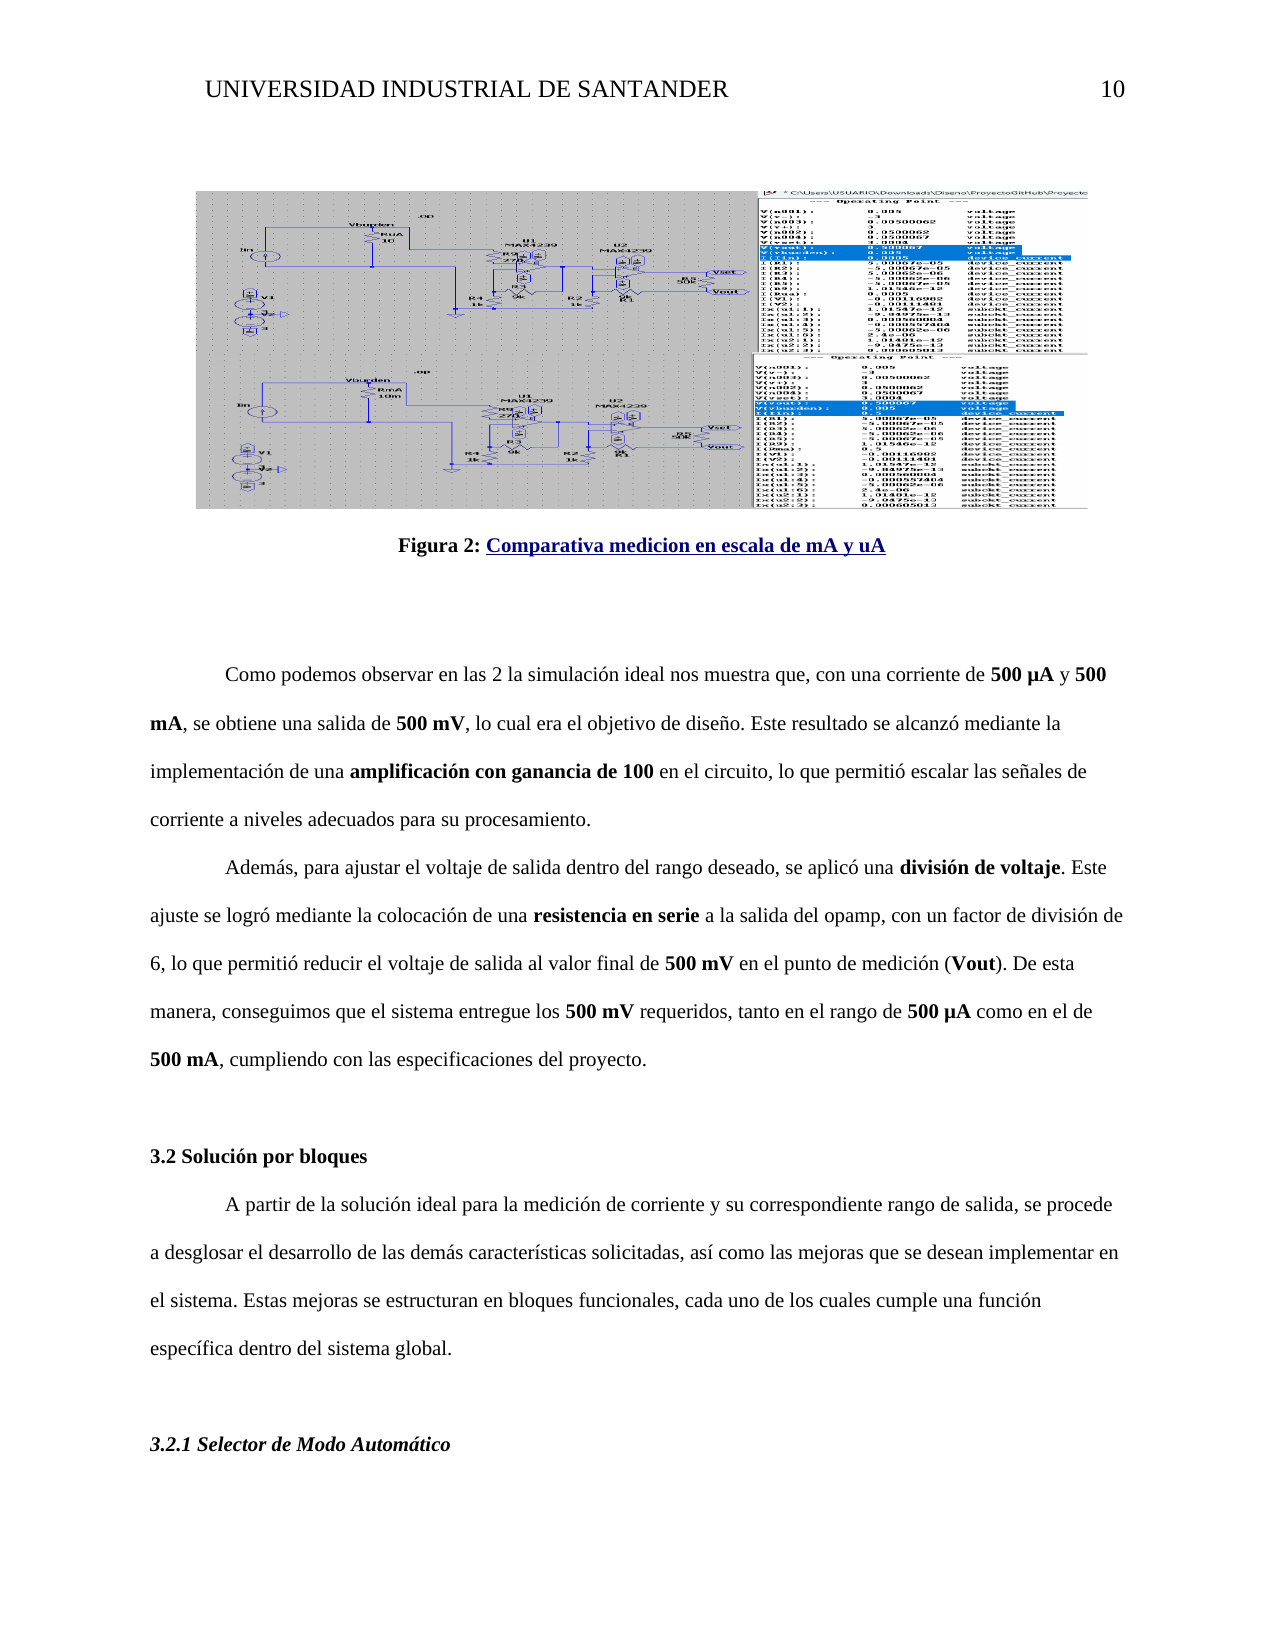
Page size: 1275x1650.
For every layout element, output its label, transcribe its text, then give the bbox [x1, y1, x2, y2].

text Como podemos observar en las Figura 2 la simulación ideal nos muestra que, con una corriente de 500 µA y 500 mA, se obtiene una salida de 500 mV, lo cual era el objetivo de diseño. Este resultado se alcanzó mediante la implementación de una amplificación con ganancia de 100 en el circuito, lo que permitió escalar las señales de corriente a niveles adecuados para su procesamiento. [150, 662, 1125, 831]
picture [195, 191, 1088, 509]
text A partir de la solución ideal para la medición de corriente y su correspondiente rango de salida, se procede a desglosar el desarrollo de las demás características solicitadas, así como las mejoras que se desean implementar en el sistema. Estas mejoras se estructuran en bloques funcionales, cada uno de los cuales cumple una función específica dentro del sistema global. [150, 1192, 1125, 1360]
subtitle 3.2 Solución por bloques [150, 1144, 1125, 1168]
subtitle 3.2.1 Selector de Modo Automático [150, 1432, 1125, 1456]
text Figura 2: Comparativa medicion en escala de mA y uA [196, 509, 1088, 557]
text Además, para ajustar el voltaje de salida dentro del rango deseado, se aplicó una división de voltaje. Este ajuste se logró mediante la colocación de una resistencia en serie a la salida del opamp, con un factor de división de 6, lo que permitió reducir el voltaje de salida al valor final de 500 mV en el punto de medición (Vout). De esta manera, conseguimos que el sistema entregue los 500 mV requeridos, tanto en el rango de 500 µA como en el de 500 mA, cumpliendo con las especificaciones del proyecto. [150, 855, 1125, 1071]
